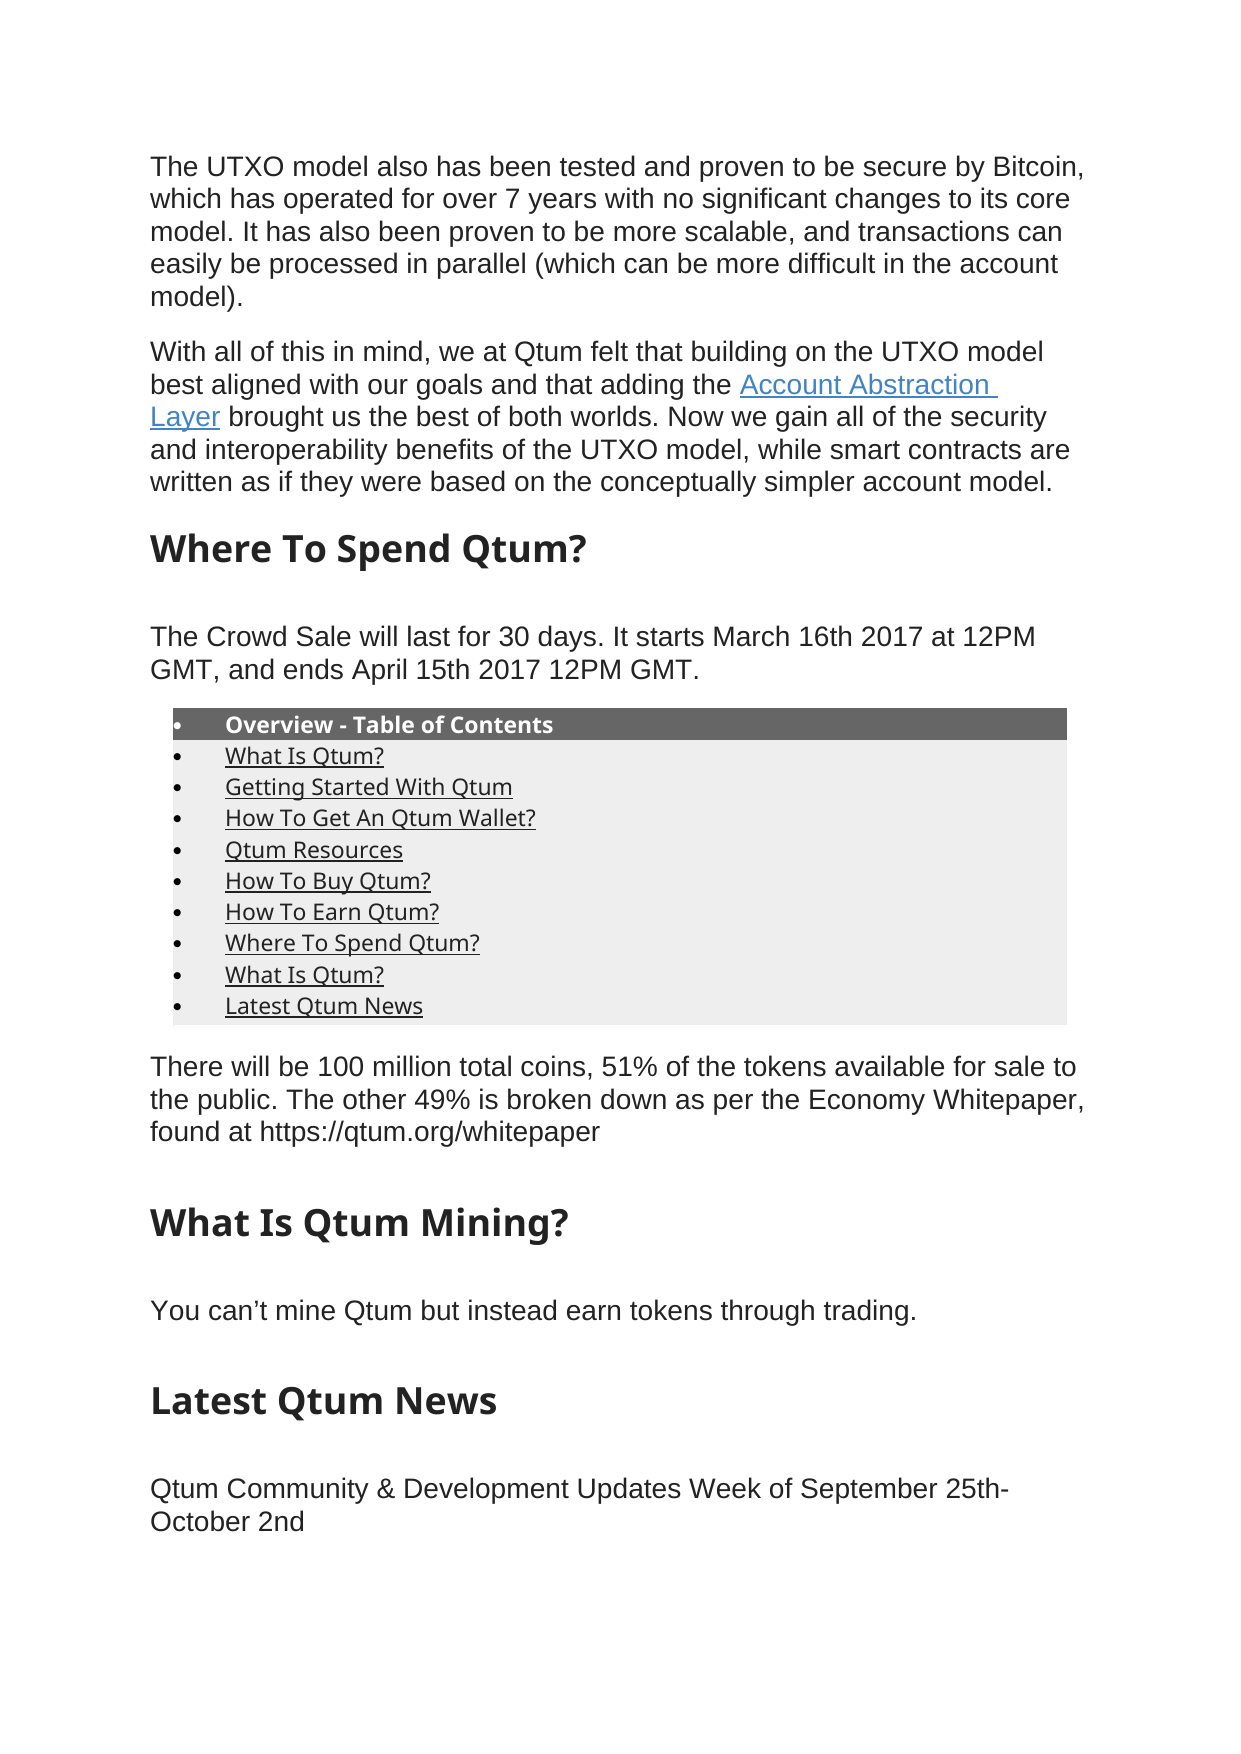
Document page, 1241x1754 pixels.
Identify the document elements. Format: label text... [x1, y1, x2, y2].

list How To Earn Qtum? [173, 896, 1067, 927]
subtitle Where To Spend Qtum? [150, 522, 1090, 573]
list How To Get An Qtum Wallet? [173, 802, 1067, 833]
list How To Buy Qtum? [173, 865, 1067, 896]
text With all of this in mind, we at Qtum felt that building on the UTXO model best aligned with our goals and that adding the Account Abstraction Layer brought us the best of both worlds. Now we gain all of the security and interoperability benefits of the UTXO model, while smart contracts are written as if they were based on the conceptually simpler account model. [150, 335, 1090, 497]
list What Is Qtum? [173, 958, 1067, 990]
text There will be 100 million total coins, 51% of the tokens available for sale to the public. The other 49% is broken down as per the Economy Whitepaper, found at https://qtum.org/whitepaper [150, 1050, 1090, 1147]
list Latest Qtum News [173, 990, 1067, 1027]
text The Crowd Sale will last for 30 days. It starts March 16th 2017 at 12PM GMT, and ends April 15th 2017 12PM GMT. [150, 620, 1090, 685]
text You can’t mine Qtum but instead earn tokens through trading. [150, 1294, 1090, 1326]
text The UTXO model also has been tested and proven to be secure by Bitcoin, which has operated for over 7 years with no significant changes to its core model. It has also been proven to be more scalable, and transactions can easily be processed in parallel (which can be more difficult in the account model). [150, 150, 1090, 312]
text Qtum Community & Development Updates Week of September 25th-October 2nd [150, 1472, 1090, 1537]
list Where To Spend Qtum? [173, 927, 1067, 958]
list Getting Started With Qtum [173, 771, 1067, 802]
list What Is Qtum? [173, 740, 1067, 771]
list Overview - Table of Contents [173, 708, 1067, 740]
subtitle What Is Qtum Mining? [150, 1196, 1090, 1247]
subtitle Latest Qtum News [150, 1374, 1090, 1426]
list Qtum Resources [173, 833, 1067, 865]
